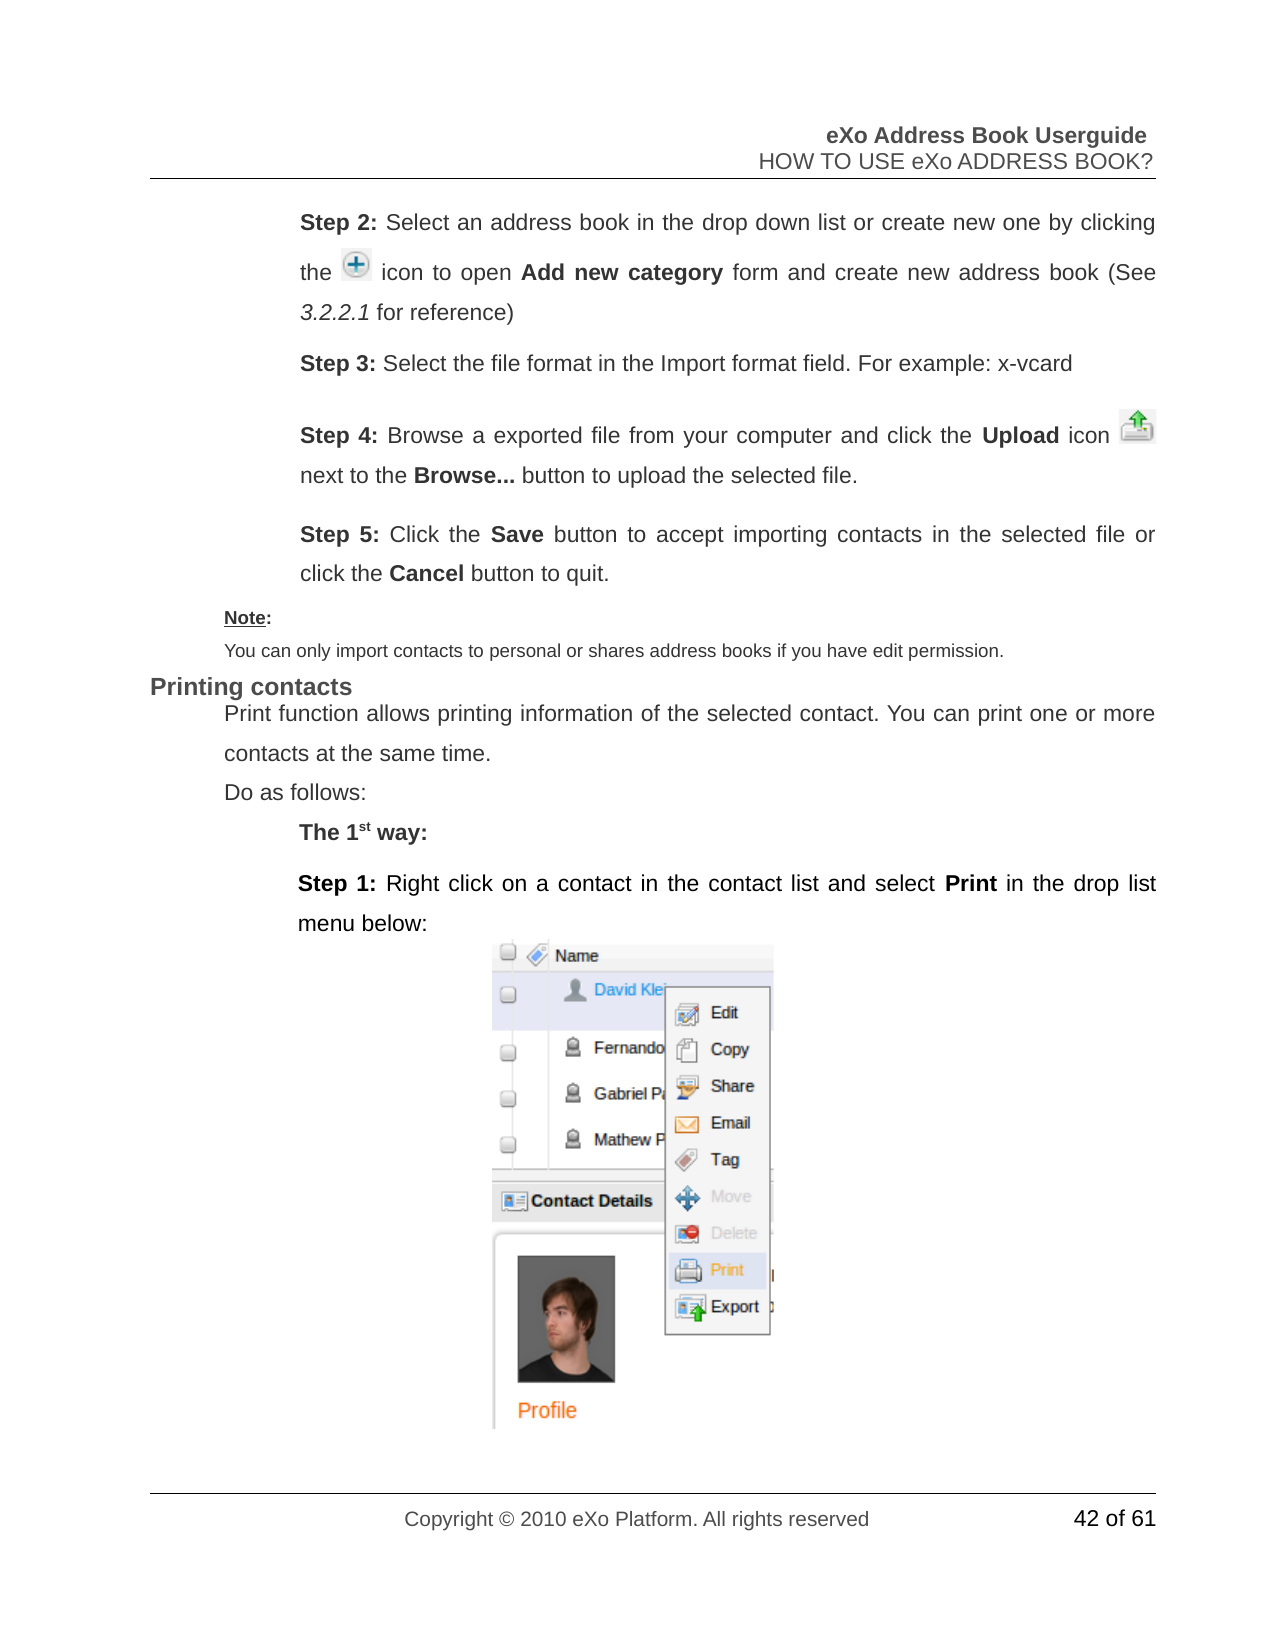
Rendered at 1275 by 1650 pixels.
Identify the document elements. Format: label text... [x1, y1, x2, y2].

subtitle Printing contacts [150, 672, 1156, 700]
list Step 3: Select the file format in the Import format field. For example: x-vcard [262, 350, 1156, 377]
list Step 5: Click the Save button to accept importing contacts in the selected file or click the Cancel button to quit. [262, 521, 1156, 586]
text Step 1: Right click on a contact in the contact list and select Print in the drop list menu below: [298, 870, 1156, 936]
list Step 2: Select an address book in the drop down list or create new one by clicking the icon to open Add new category form and create new address book (See 3.2.2.1 for reference) [262, 208, 1156, 325]
list The 1st way: [261, 819, 1156, 845]
list Step 4: Browse a exported file from your computer and click the Upload icon next to the Browse... button to upload the selected file. [262, 409, 1156, 488]
picture [341, 248, 373, 281]
text Do as follows: [224, 779, 1156, 806]
text Print function allows printing information of the selected contact. You can print one or more contacts at the same time. [224, 700, 1156, 766]
picture [492, 939, 774, 1429]
text Note: [224, 607, 1156, 629]
text You can only import contacts to personal or shares address books if you have edit permission. [224, 639, 1156, 661]
picture [1118, 409, 1157, 444]
